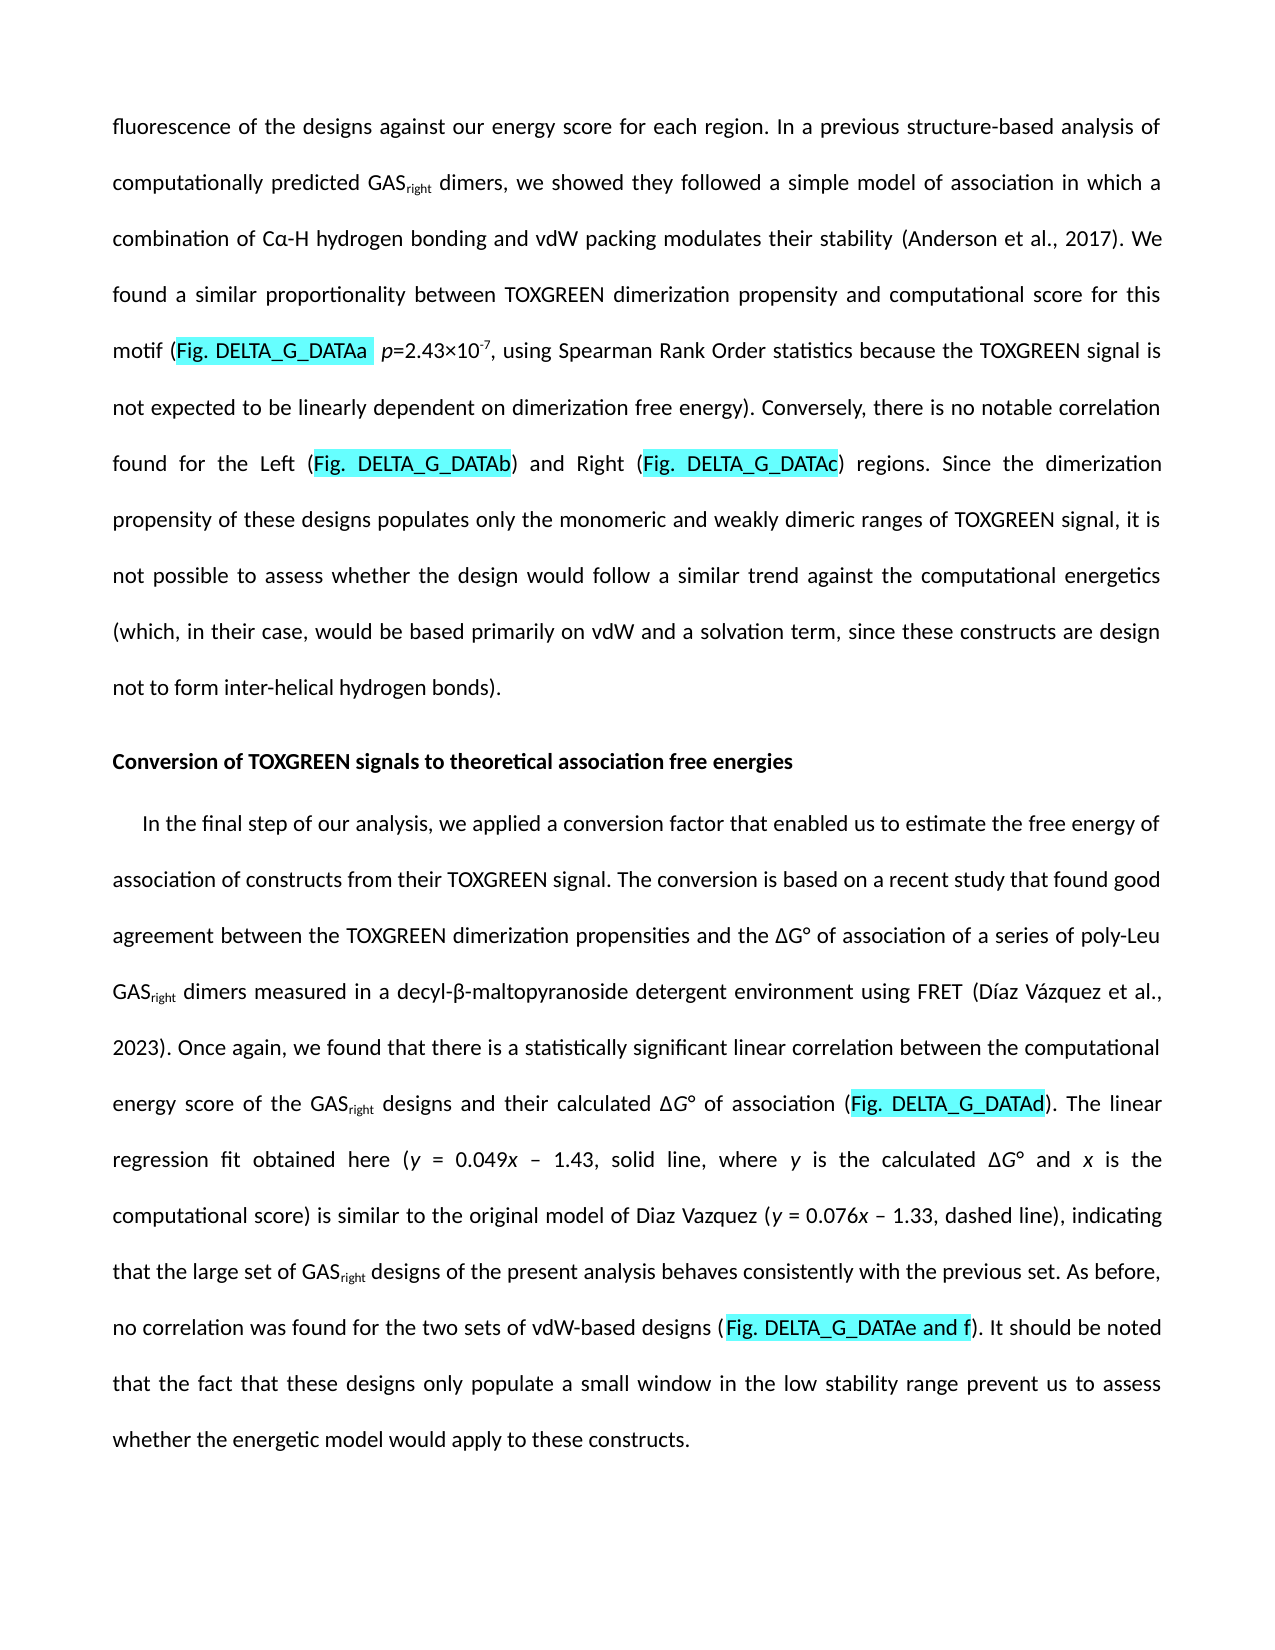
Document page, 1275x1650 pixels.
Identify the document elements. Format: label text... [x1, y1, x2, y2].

text fluorescence of the designs against our energy score for each region. In a previous structure-based analysis of computationally predicted GASright dimers, we showed they followed a simple model of association in which a combination of Cα-H hydrogen bonding and vdW packing modulates their stability (Anderson et al., 2017). We found a similar proportionality between TOXGREEN dimerization propensity and computational score for this motif (Fig. DELTA_G_DATAa p=2.43×10-7, using Spearman Rank Order statistics because the TOXGREEN signal is not expected to be linearly dependent on dimerization free energy). Conversely, there is no notable correlation found for the Left (Fig. DELTA_G_DATAb) and Right (Fig. DELTA_G_DATAc) regions. Since the dimerization propensity of these designs populates only the monomeric and weakly dimeric ranges of TOXGREEN signal, it is not possible to assess whether the design would follow a similar trend against the computational energetics (which, in their case, would be based primarily on vdW and a solvation term, since these constructs are design not to form inter-helical hydrogen bonds). [112, 112, 1162, 701]
subtitle Conversion of TOXGREEN signals to theoretical association free energies [112, 747, 1162, 775]
text In the final step of our analysis, we applied a conversion factor that enabled us to estimate the free energy of association of constructs from their TOXGREEN signal. The conversion is based on a recent study that found good agreement between the TOXGREEN dimerization propensities and the ΔG° of association of a series of poly-Leu GASright dimers measured in a decyl-β-maltopyranoside detergent environment using FRET (Díaz Vázquez et al., 2023). Once again, we found that there is a statistically significant linear correlation between the computational energy score of the GASright designs and their calculated ΔG° of association (Fig. DELTA_G_DATAd). The linear regression fit obtained here (y = 0.049x – 1.43, solid line, where y is the calculated ΔG° and x is the computational score) is similar to the original model of Diaz Vazquez (y = 0.076x – 1.33, dashed line), indicating that the large set of GASright designs of the present analysis behaves consistently with the previous set. As before, no correlation was found for the two sets of vdW-based designs (Fig. DELTA_G_DATAe and f). It should be noted that the fact that these designs only populate a small window in the low stability range prevent us to assess whether the energetic model would apply to these constructs. [112, 809, 1162, 1453]
